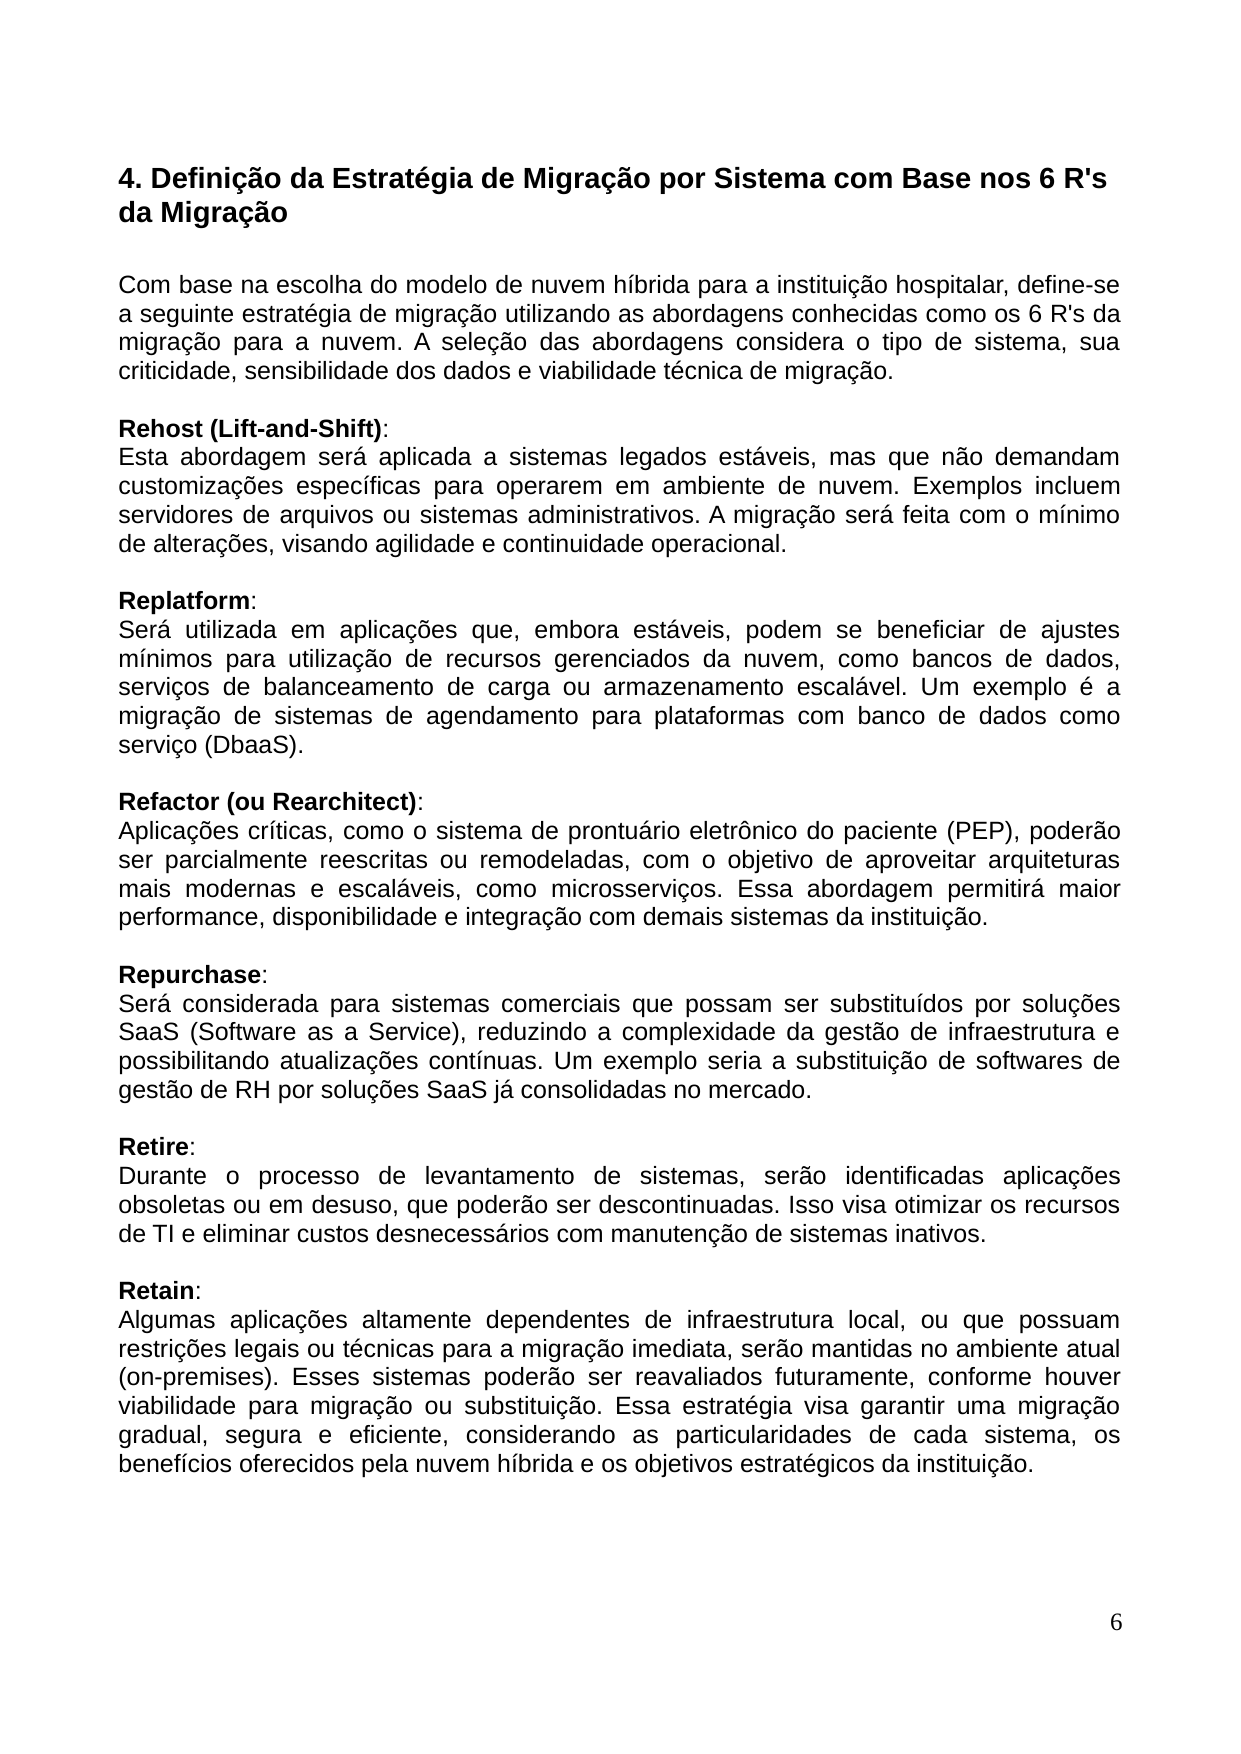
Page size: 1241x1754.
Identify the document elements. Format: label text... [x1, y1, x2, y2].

subtitle 4. Definição da Estratégia de Migração por Sistema com Base nos 6 R's da Migração [118, 161, 1122, 228]
text Aplicações críticas, como o sistema de prontuário eletrônico do paciente (PEP), poderão ser parcialmente reescritas ou remodeladas, com o objetivo de aproveitar arquiteturas mais modernas e escaláveis, como microsserviços. Essa abordagem permitirá maior performance, disponibilidade e integração com demais sistemas da instituição. [118, 816, 1122, 931]
text Durante o processo de levantamento de sistemas, serão identificadas aplicações obsoletas ou em desuso, que poderão ser descontinuadas. Isso visa otimizar os recursos de TI e eliminar custos desnecessários com manutenção de sistemas inativos. [118, 1161, 1122, 1247]
text Replatform: [118, 586, 1122, 615]
text Será considerada para sistemas comerciais que possam ser substituídos por soluções SaaS (Software as a Service), reduzindo a complexidade da gestão de infraestrutura e possibilitando atualizações contínuas. Um exemplo seria a substituição de softwares de gestão de RH por soluções SaaS já consolidadas no mercado. [118, 988, 1122, 1103]
text Rehost (Lift-and-Shift): [118, 413, 1122, 442]
text Retire: [118, 1132, 1122, 1161]
text Repurchase: [118, 960, 1122, 988]
text Esta abordagem será aplicada a sistemas legados estáveis, mas que não demandam customizações específicas para operarem em ambiente de nuvem. Exemplos incluem servidores de arquivos ou sistemas administrativos. A migração será feita com o mínimo de alterações, visando agilidade e continuidade operacional. [118, 442, 1122, 557]
text Retain: [118, 1276, 1122, 1305]
text Será utilizada em aplicações que, embora estáveis, podem se beneficiar de ajustes mínimos para utilização de recursos gerenciados da nuvem, como bancos de dados, serviços de balanceamento de carga ou armazenamento escalável. Um exemplo é a migração de sistemas de agendamento para plataformas com banco de dados como serviço (DbaaS). [118, 615, 1122, 758]
text Refactor (ou Rearchitect): [118, 787, 1122, 816]
text Algumas aplicações altamente dependentes de infraestrutura local, ou que possuam restrições legais ou técnicas para a migração imediata, serão mantidas no ambiente atual (on-premises). Esses sistemas poderão ser reavaliados futuramente, conforme houver viabilidade para migração ou substituição. Essa estratégia visa garantir uma migração gradual, segura e eficiente, considerando as particularidades de cada sistema, os benefícios oferecidos pela nuvem híbrida e os objetivos estratégicos da instituição. [118, 1305, 1122, 1477]
text Com base na escolha do modelo de nuvem híbrida para a instituição hospitalar, define-se a seguinte estratégia de migração utilizando as abordagens conhecidas como os 6 R's da migração para a nuvem. A seleção das abordagens considera o tipo de sistema, sua criticidade, sensibilidade dos dados e viabilidade técnica de migração. [118, 270, 1122, 385]
